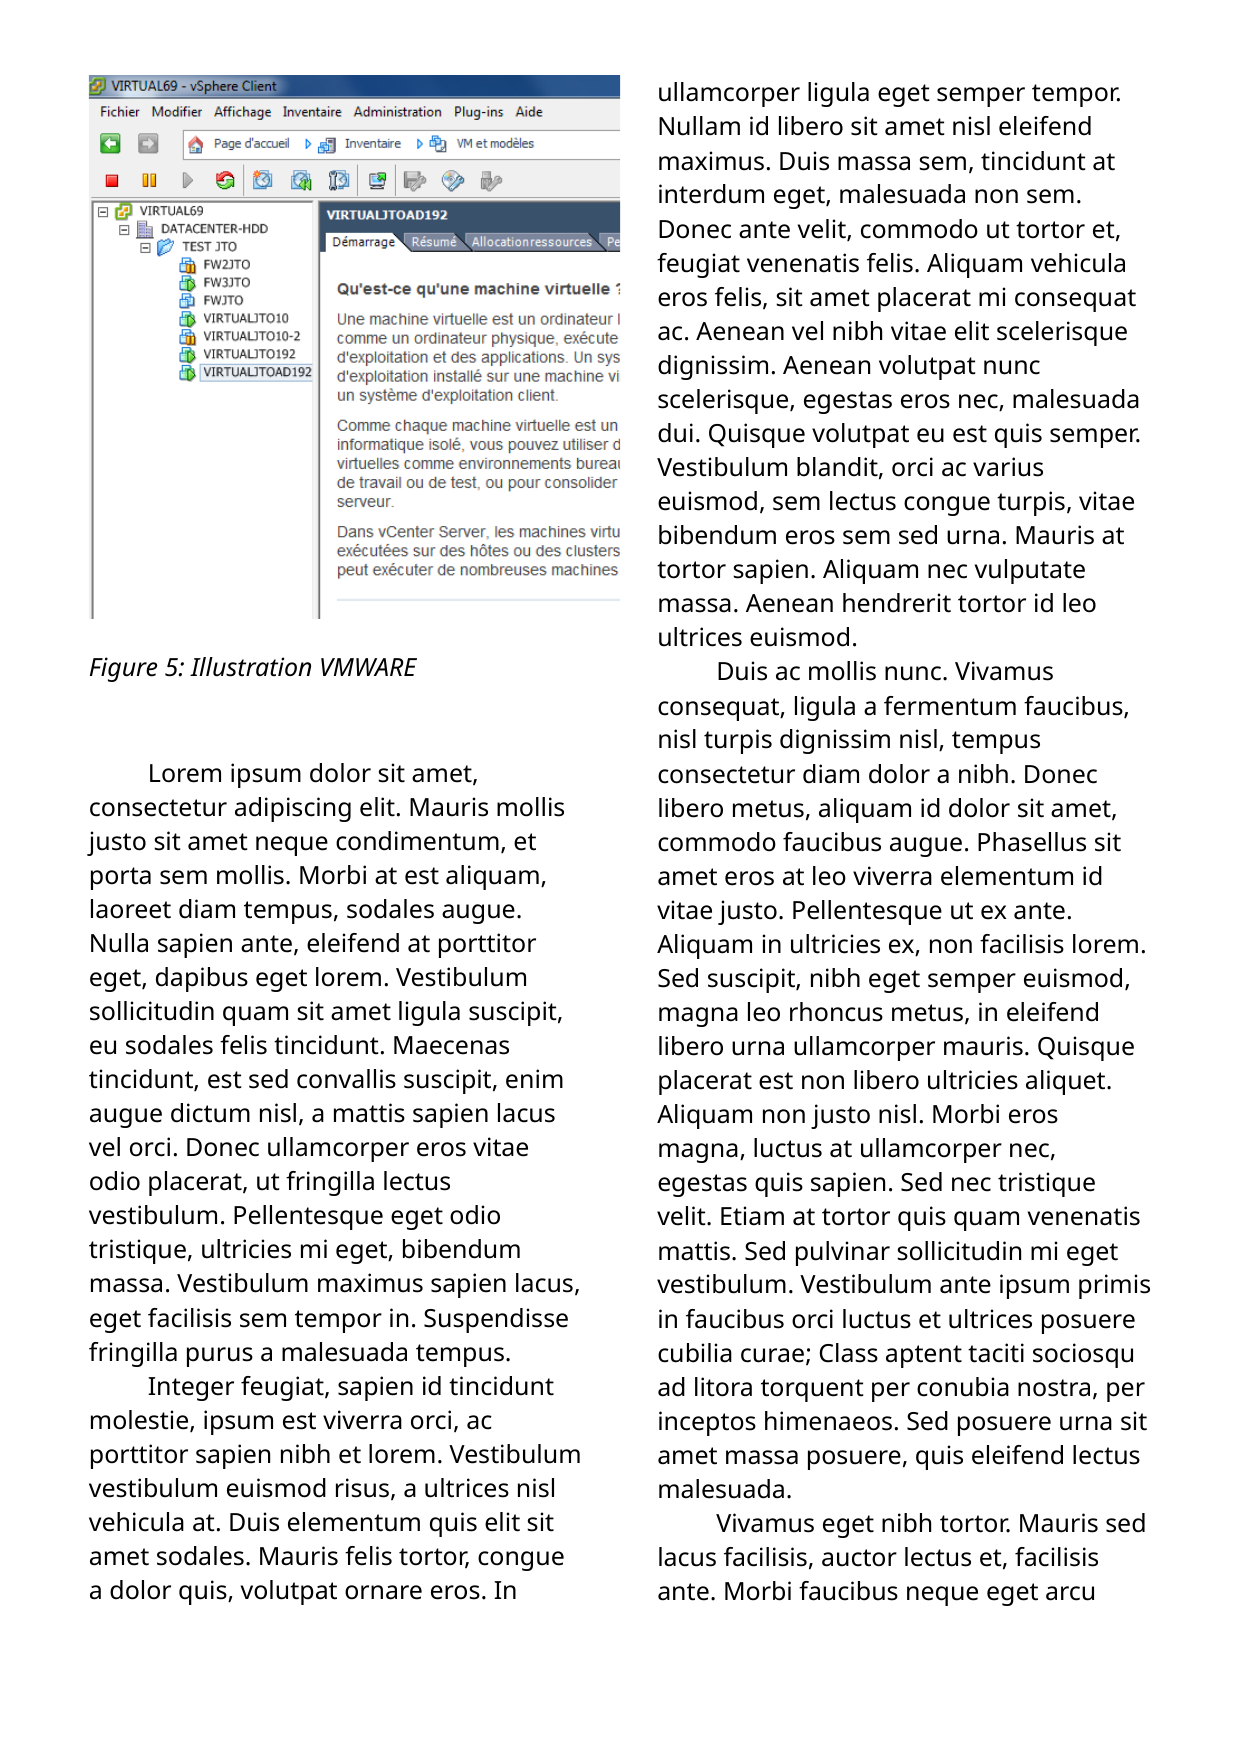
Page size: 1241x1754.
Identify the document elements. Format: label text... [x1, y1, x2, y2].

text Vivamus eget nibh tortor. Mauris sed lacus facilisis, auctor lectus et, facilisis ante. Morbi faucibus neque eget arcu [657, 1506, 1152, 1608]
text ullamcorper ligula eget semper tempor. Nullam id libero sit amet nisl eleifend maximus. Duis massa sem, tincidunt at interdum eget, malesuada non sem. Donec ante velit, commodo ut tortor et, feugiat venenatis felis. Aliquam vehicula eros felis, sit amet placerat mi consequat ac. Aenean vel nibh vitae elit scelerisque dignissim. Aenean volutpat nunc scelerisque, egestas eros nec, malesuada dui. Quisque volutpat eu est quis semper. Vestibulum blandit, orci ac varius euismod, sem lectus congue turpis, vitae bibendum eros sem sed urna. Mauris at tortor sapien. Aliquam nec vulputate massa. Aenean hendrerit tortor id leo ultrices euismod. [657, 75, 1152, 654]
text Integer feugiat, sapien id tincidunt molestie, ipsum est viverra orci, ac porttitor sapien nibh et lorem. Vestibulum vestibulum euismod risus, a ultrices nisl vehicula at. Duis elementum quis elit sit amet sodales. Mauris felis tortor, congue a dolor quis, volutpat ornare eros. In [89, 1368, 583, 1607]
text Lorem ipsum dolor sit amet, consectetur adipiscing elit. Mauris mollis justo sit amet neque condimentum, et porta sem mollis. Morbi at est aliquam, laoreet diam tempus, sodales augue. Nulla sapien ante, eleifend at porttitor eget, dapibus eget lorem. Vestibulum sollicitudin quam sit amet ligula suscipit, eu sodales felis tincidunt. Maecenas tincidunt, est sed convallis suscipit, enim augue dictum nisl, a mattis sapien lacus vel orci. Donec ullamcorper eros vitae odio placerat, ut fringilla lectus vestibulum. Pellentesque eget odio tristique, ultricies mi eget, bibendum massa. Vestibulum maximus sapien lacus, eget facilisis sem tempor in. Suspendisse fringilla purus a malesuada tempus. [89, 755, 583, 1368]
text Duis ac mollis nunc. Vivamus consequat, ligula a fermentum faucibus, nisl turpis dignissim nisl, tempus consectetur diam dolor a nibh. Donec libero metus, aliquam id dolor sit amet, commodo faucibus augue. Phasellus sit amet eros at leo viverra elementum id vitae justo. Pellentesque ut ex ante. Aliquam in ultricies ex, non facilisis lorem. Sed suscipit, nibh eget semper euismod, magna leo rhoncus metus, in eleifend libero urna ullamcorper mauris. Quisque placerat est non libero ultricies aliquet. Aliquam non justo nisl. Morbi eros magna, luctus at ullamcorper nec, egestas quis sapien. Sed nec tristique velit. Etiam at tortor quis quam venenatis mattis. Sed pulvinar sollicitudin mi eget vestibulum. Vestibulum ante ipsum primis in faucibus orci luctus et ultrices posuere cubilia curae; Class aptent taciti sociosqu ad litora torquent per conubia nostra, per inceptos himenaeos. Sed posuere urna sit amet massa posuere, quis eleifend lectus malesuada. [657, 654, 1152, 1506]
text Figure 5: Illustration VMWARE [89, 649, 583, 684]
